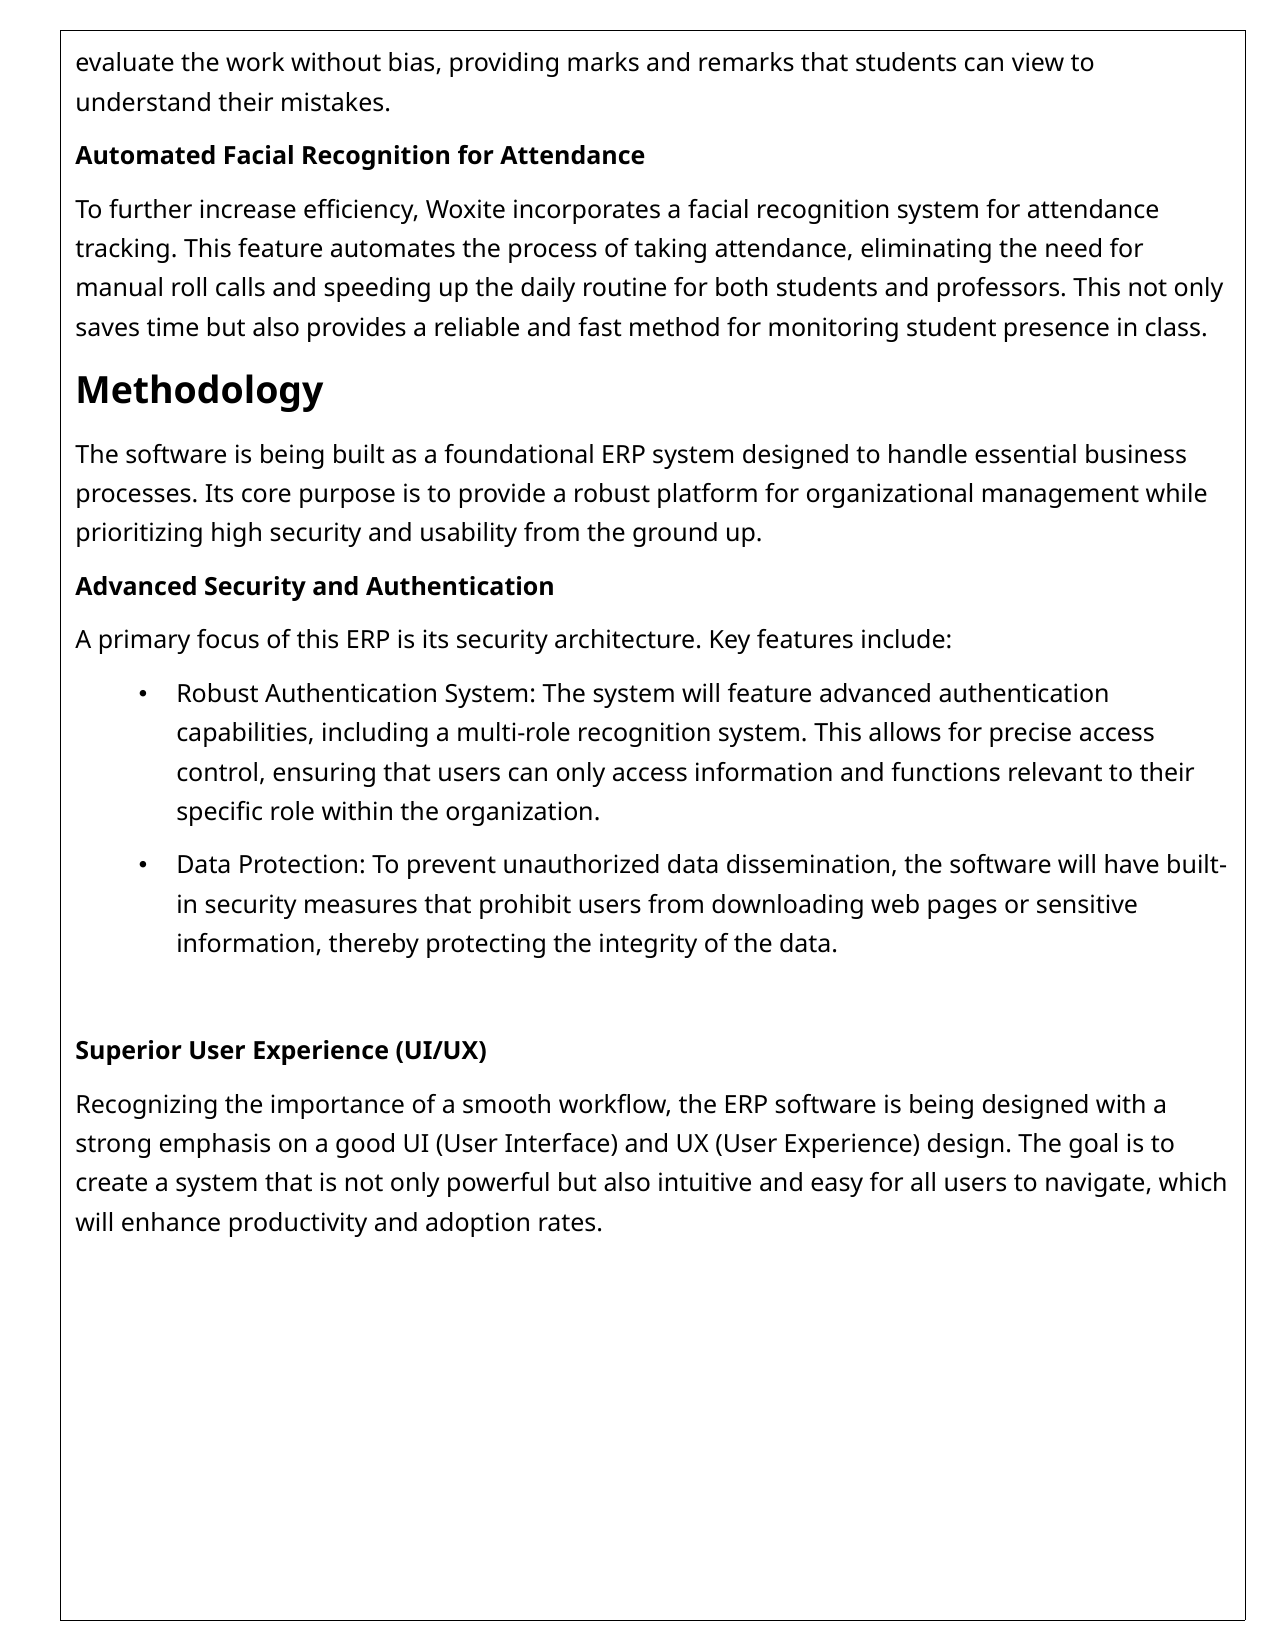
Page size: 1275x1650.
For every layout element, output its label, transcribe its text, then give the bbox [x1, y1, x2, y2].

text Methodology [75, 363, 1230, 414]
text To further increase efficiency, Woxite incorporates a facial recognition system for attendance tracking. This feature automates the process of taking attendance, eliminating the need for manual roll calls and speeding up the daily routine for both students and professors. This not only saves time but also provides a reliable and fast method for monitoring student presence in class. [75, 192, 1230, 343]
text Superior User Experience (UI/UX) [75, 1033, 1230, 1067]
list Data Protection: To prevent unauthorized data dissemination, the software will have built-in security measures that prohibit users from downloading web pages or sensitive information, thereby protecting the integrity of the data. [138, 847, 1230, 959]
text Automated Facial Recognition for Attendance [75, 138, 1230, 172]
text Recognizing the importance of a smooth workflow, the ERP software is being designed with a strong emphasis on a good UI (User Interface) and UX (User Experience) design. The goal is to create a system that is not only powerful but also intuitive and easy for all users to navigate, which will enhance productivity and adoption rates. [75, 1087, 1230, 1238]
text evaluate the work without bias, providing marks and remarks that students can view to understand their mistakes. [75, 45, 1230, 118]
list Robust Authentication System: The system will feature advanced authentication capabilities, including a multi-role recognition system. This allows for precise access control, ensuring that users can only access information and functions relevant to their specific role within the organization. [138, 676, 1230, 827]
text Advanced Security and Authentication [75, 568, 1230, 602]
text The software is being built as a foundational ERP system designed to handle essential business processes. Its core purpose is to provide a robust platform for organizational management while prioritizing high security and usability from the ground up. [75, 436, 1230, 549]
text A primary focus of this ERP is its security architecture. Key features include: [75, 622, 1230, 656]
